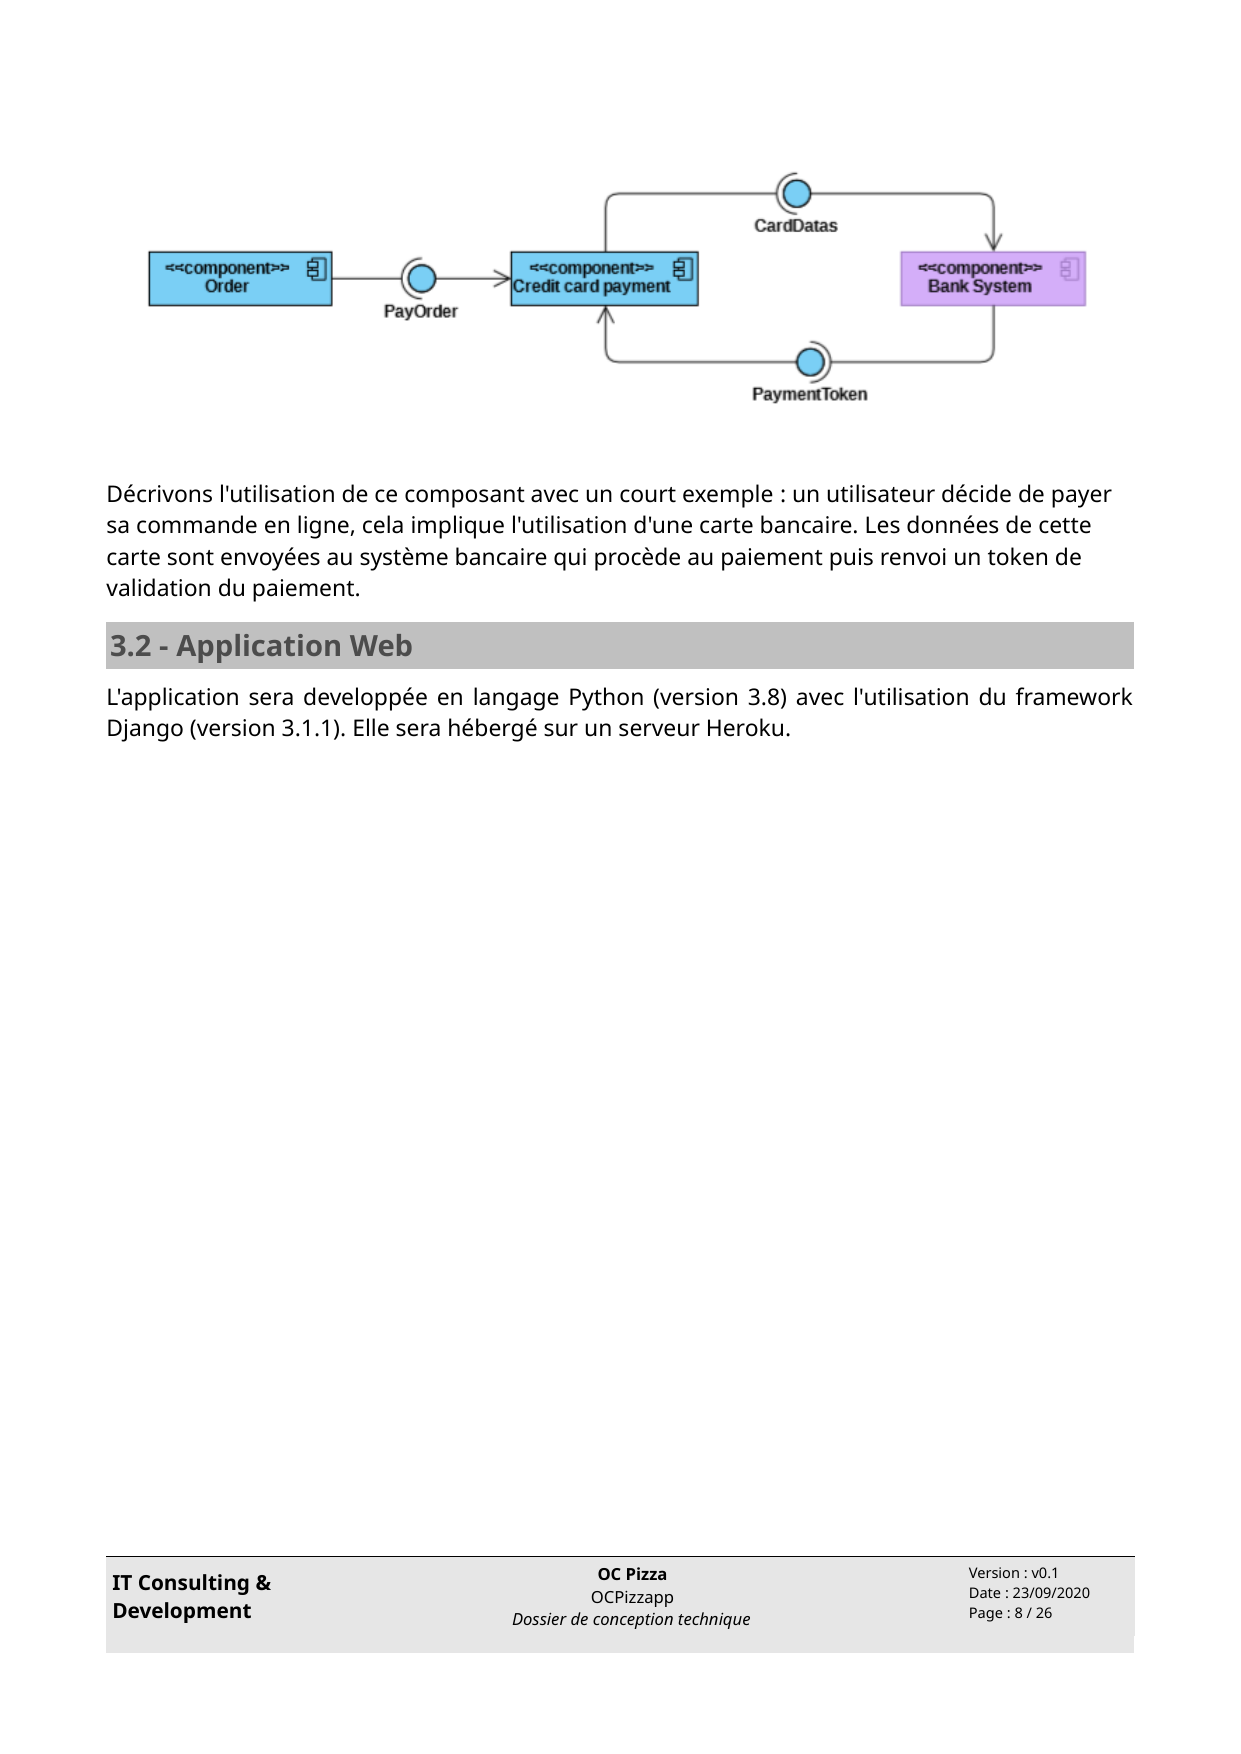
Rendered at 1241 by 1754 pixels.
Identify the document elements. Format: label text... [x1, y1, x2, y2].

text Décrivons l'utilisation de ce composant avec un court exemple : un utilisateur décide de payer sa commande en ligne, cela implique l'utilisation d'une carte bancaire. Les données de cette carte sont envoyées au système bancaire qui procède au paiement puis renvoi un token de validation du paiement. [106, 478, 1134, 603]
picture [118, 100, 1123, 447]
text L'application sera developpée en langage Python (version 3.8) avec l'utilisation du framework Django (version 3.1.1). Elle sera hébergé sur un serveur Heroku. [106, 681, 1134, 743]
subtitle Application Web [107, 623, 1133, 668]
